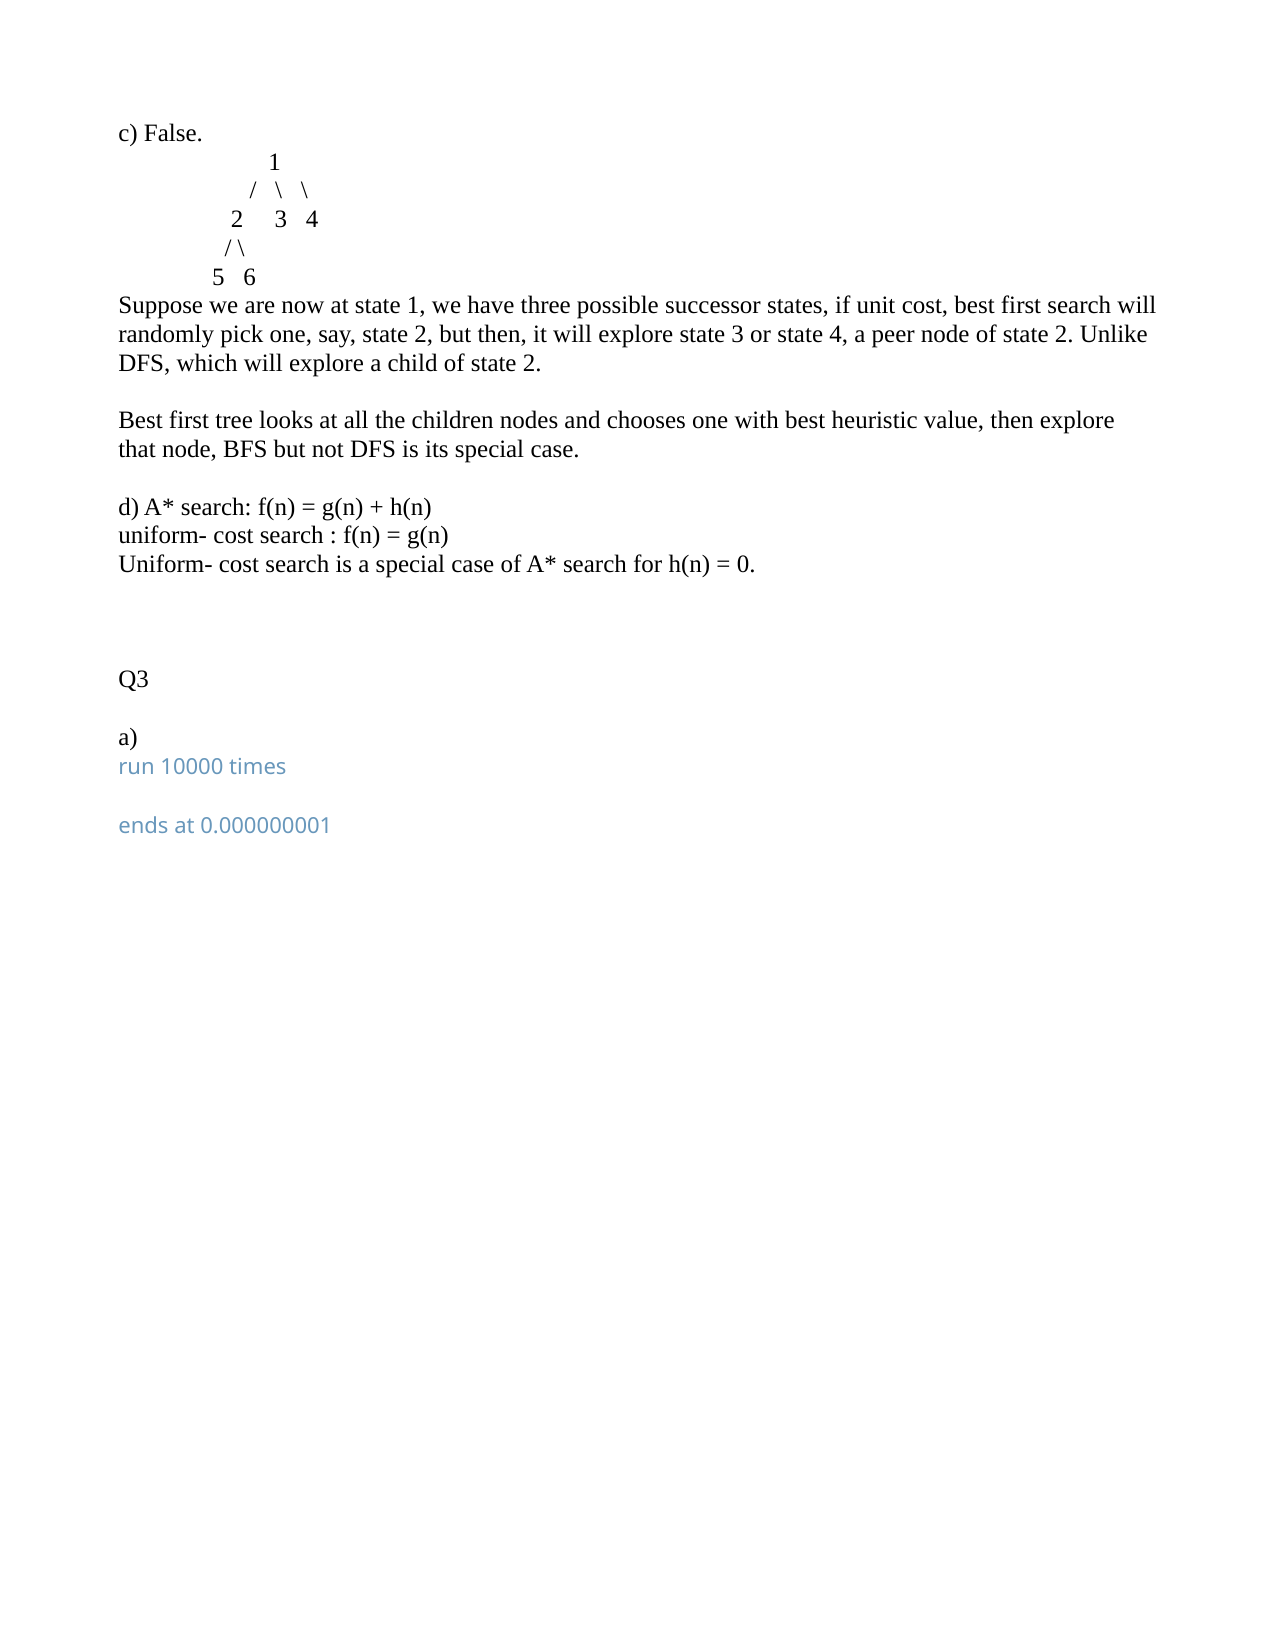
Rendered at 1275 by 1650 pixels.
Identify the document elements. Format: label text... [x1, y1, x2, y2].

text / \ \ [118, 176, 1157, 204]
text Suppose we are now at state 1, we have three possible successor states, if unit cost, best first search will randomly pick one, say, state 2, but then, it will explore state 3 or state 4, a peer node of state 2. Unlike DFS, which will explore a child of state 2. [118, 291, 1157, 377]
text 1 [118, 147, 1157, 176]
text 2 3 4 [118, 204, 1157, 233]
text c) False. [118, 118, 1157, 147]
text Uniform- cost search is a special case of A* search for h(n) = 0. [118, 549, 1157, 578]
text uniform- cost search : f(n) = g(n) [118, 521, 1157, 549]
text run 10000 times [118, 751, 1157, 781]
text Q3 [118, 664, 1157, 693]
text d) A* search: f(n) = g(n) + h(n) [118, 492, 1157, 521]
text a) [118, 722, 1157, 751]
text / \ [118, 233, 1157, 262]
text 5 6 [118, 262, 1157, 291]
text ends at 0.000000001 [118, 809, 1157, 839]
text Best first tree looks at all the children nodes and chooses one with best heuristic value, then explore that node, BFS but not DFS is its special case. [118, 406, 1157, 463]
